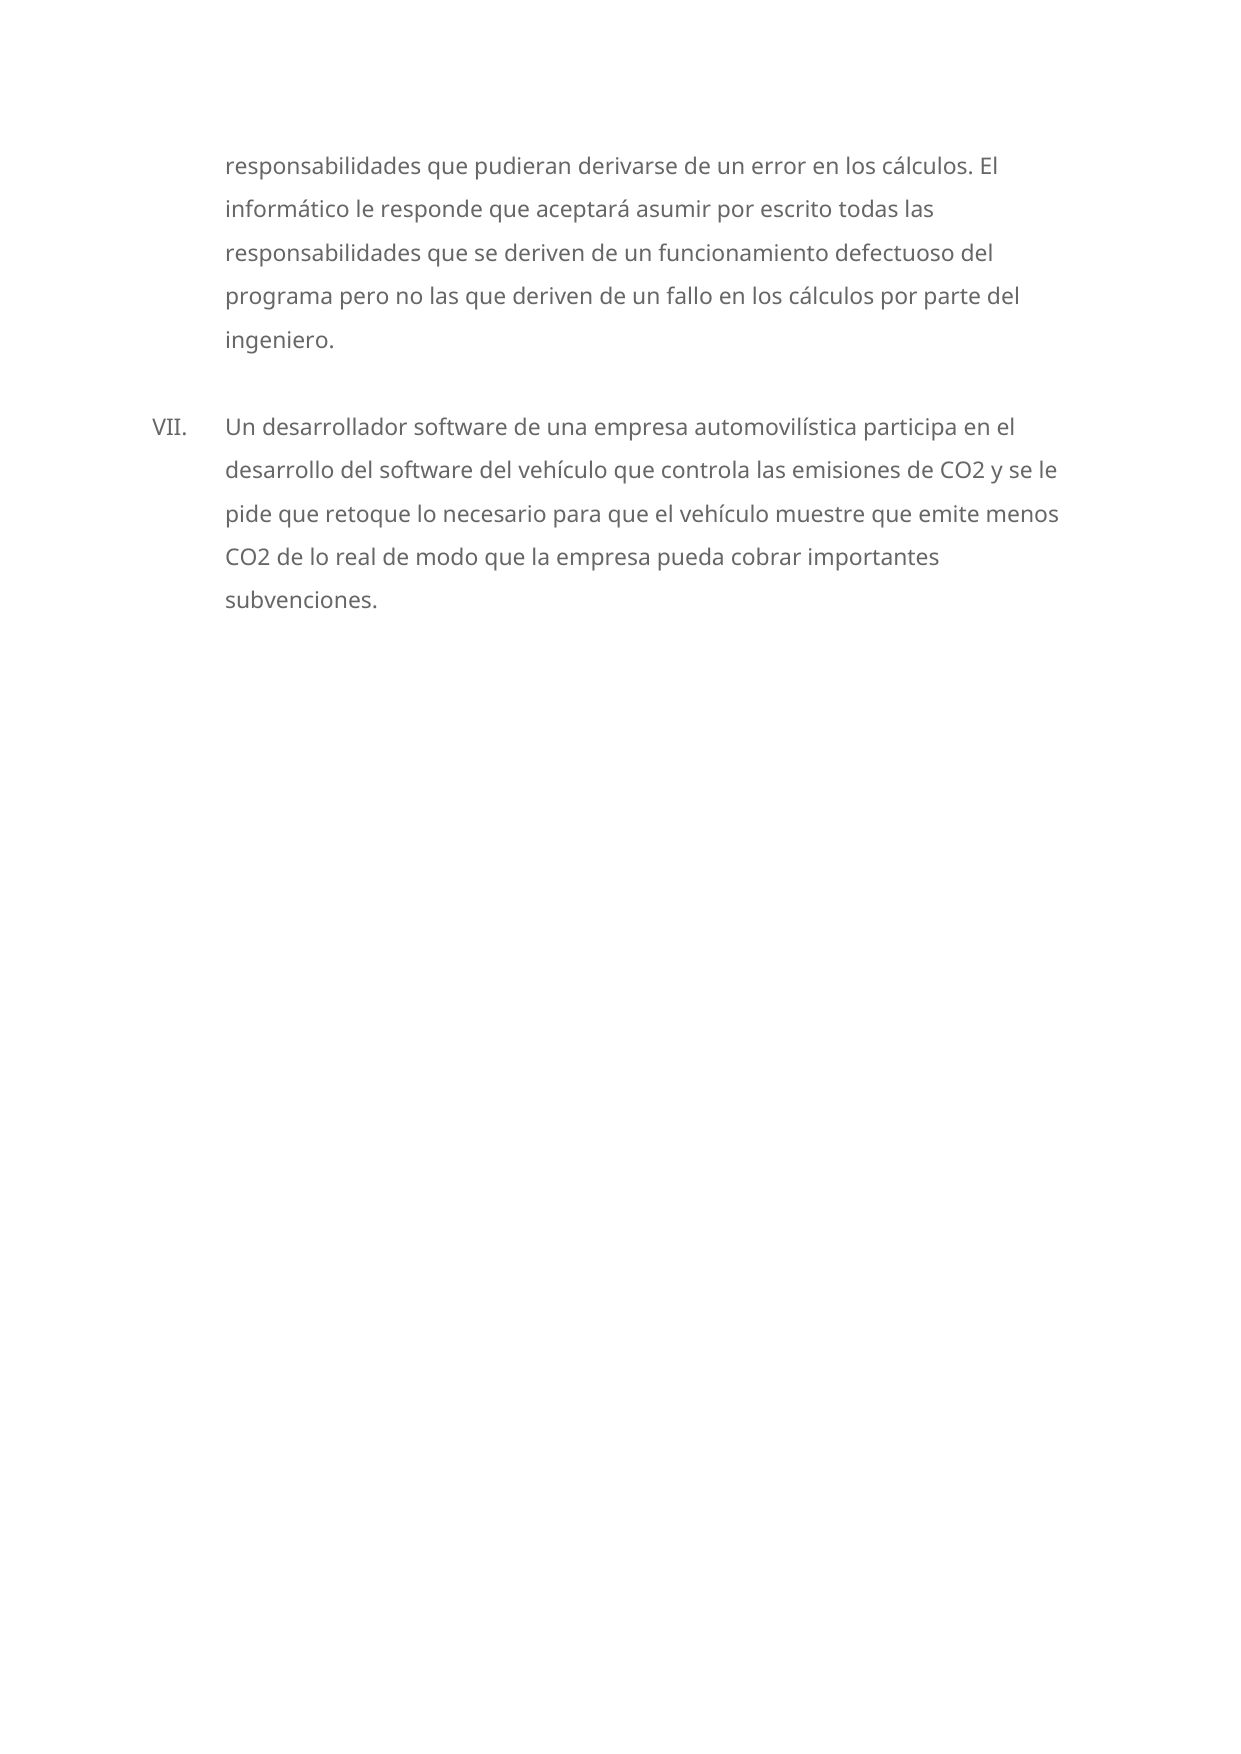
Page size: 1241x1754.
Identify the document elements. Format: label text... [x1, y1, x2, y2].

list responsabilidades que pudieran derivarse de un error en los cálculos. El informático le responde que aceptará asumir por escrito todas las responsabilidades que se deriven de un funcionamiento defectuoso del programa pero no las que deriven de un fallo en los cálculos por parte del ingeniero. [187, 150, 1090, 355]
list Un desarrollador software de una empresa automovilística participa en el desarrollo del software del vehículo que controla las emisiones de CO2 y se le pide que retoque lo necesario para que el vehículo muestre que emite menos CO2 de lo real de modo que la empresa pueda cobrar importantes subvenciones. [187, 411, 1090, 616]
